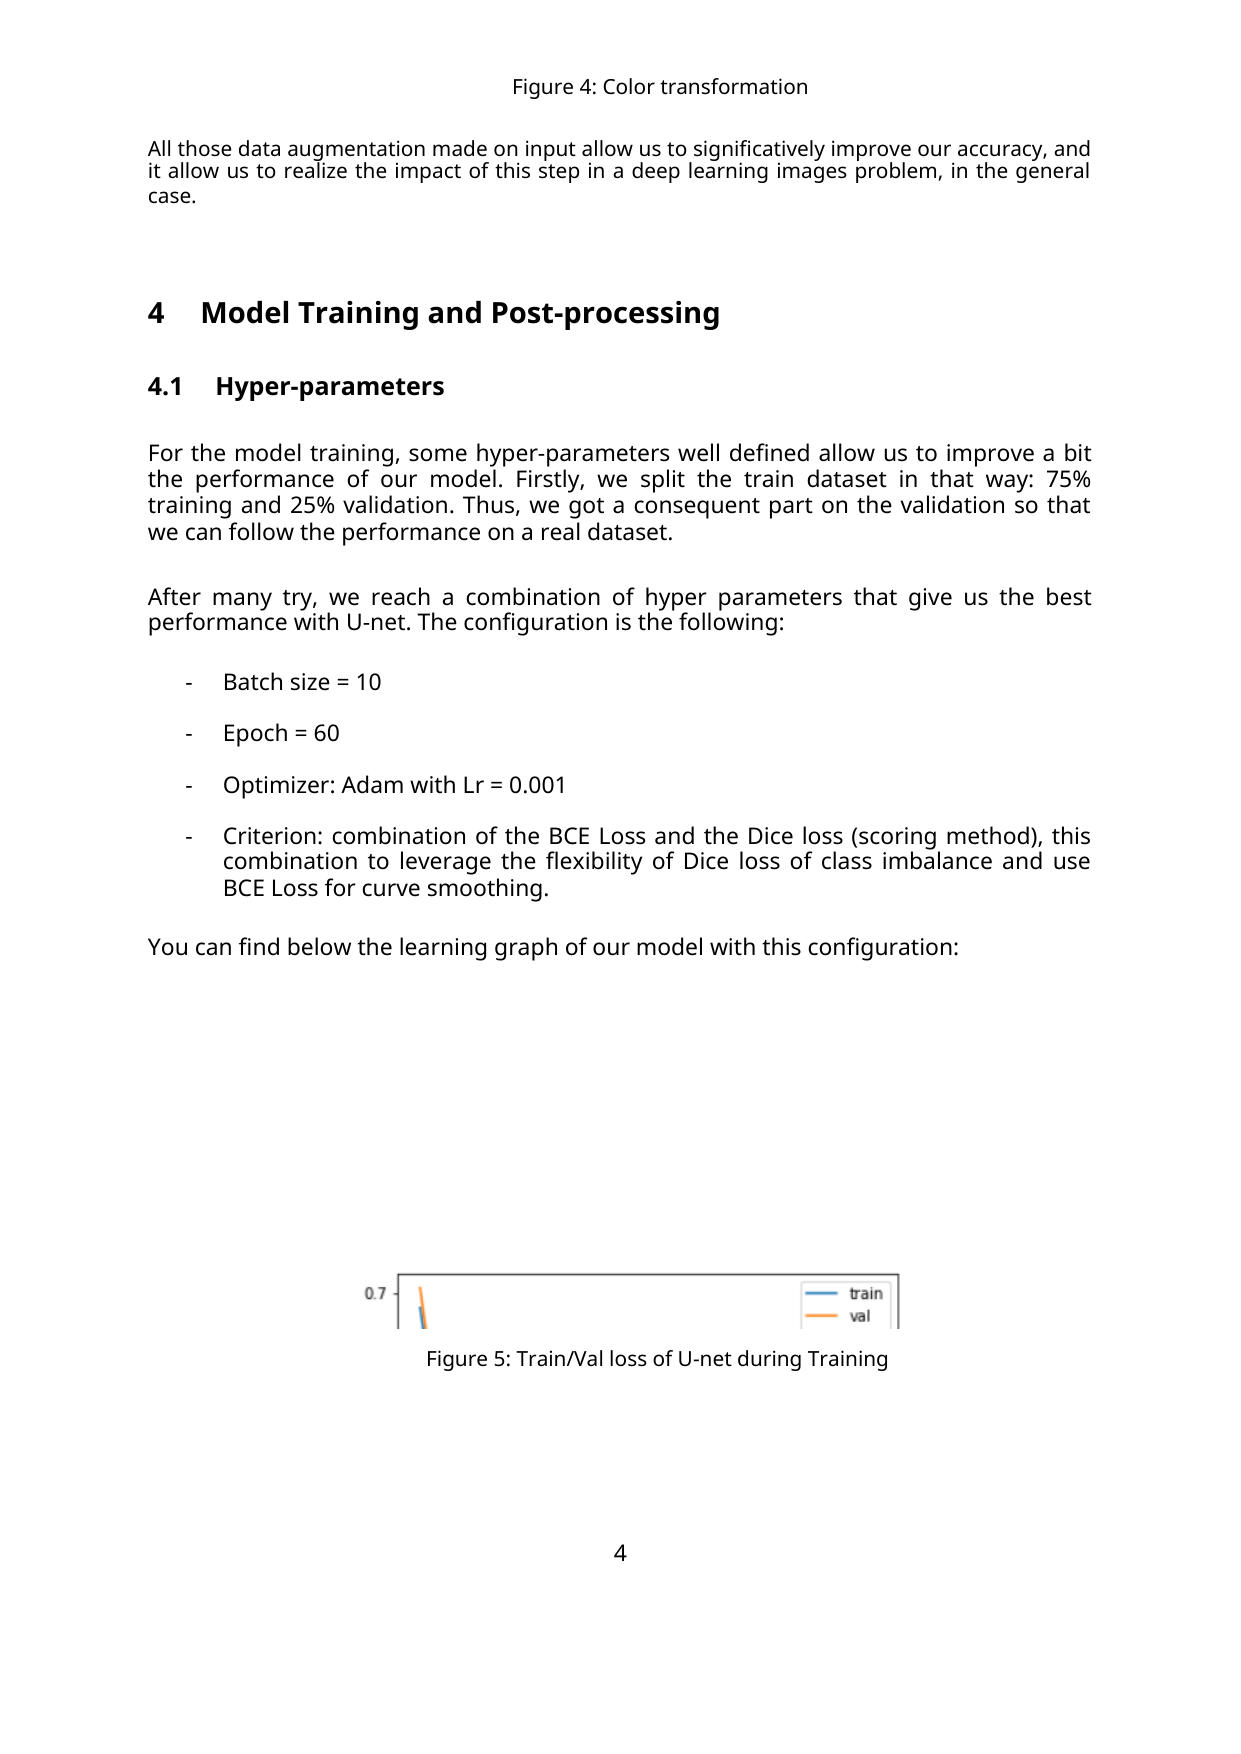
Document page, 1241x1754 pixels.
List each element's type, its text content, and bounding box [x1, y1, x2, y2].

subtitle Model Training and Post-processing [148, 297, 1093, 331]
subtitle Hyper-parameters [148, 372, 1093, 401]
text Figure 5: Train/Val loss of U-net during Training [223, 1348, 1093, 1372]
text All those data augmentation made on input allow us to significatively improve our accuracy, and it allow us to realize the impact of this step in a deep learning images problem, in the general case. [148, 137, 1093, 209]
text After many try, we reach a combination of hyper parameters that give us the best performance with U-net. The configuration is the following: [148, 584, 1093, 637]
list Criterion: combination of the BCE Loss and the Dice loss (scoring method), this combination to leverage the flexibility of Dice loss of class imbalance and use BCE Loss for curve smoothing. [185, 823, 1093, 903]
text Figure 4: Color transformation [223, 75, 1093, 99]
text You can find below the learning graph of our model with this configuration: [148, 934, 1093, 961]
list Optimizer: Adam with Lr = 0.001 [185, 772, 1093, 798]
list Epoch = 60 [185, 720, 1093, 747]
text For the model training, some hyper-parameters well defined allow us to improve a bit the performance of our model. Firstly, we split the train dataset in that way: 75% training and 25% validation. Thus, we got a consequent part on the validation so that we can follow the performance on a real dataset. [148, 441, 1093, 547]
list Batch size = 10 [185, 669, 1093, 695]
